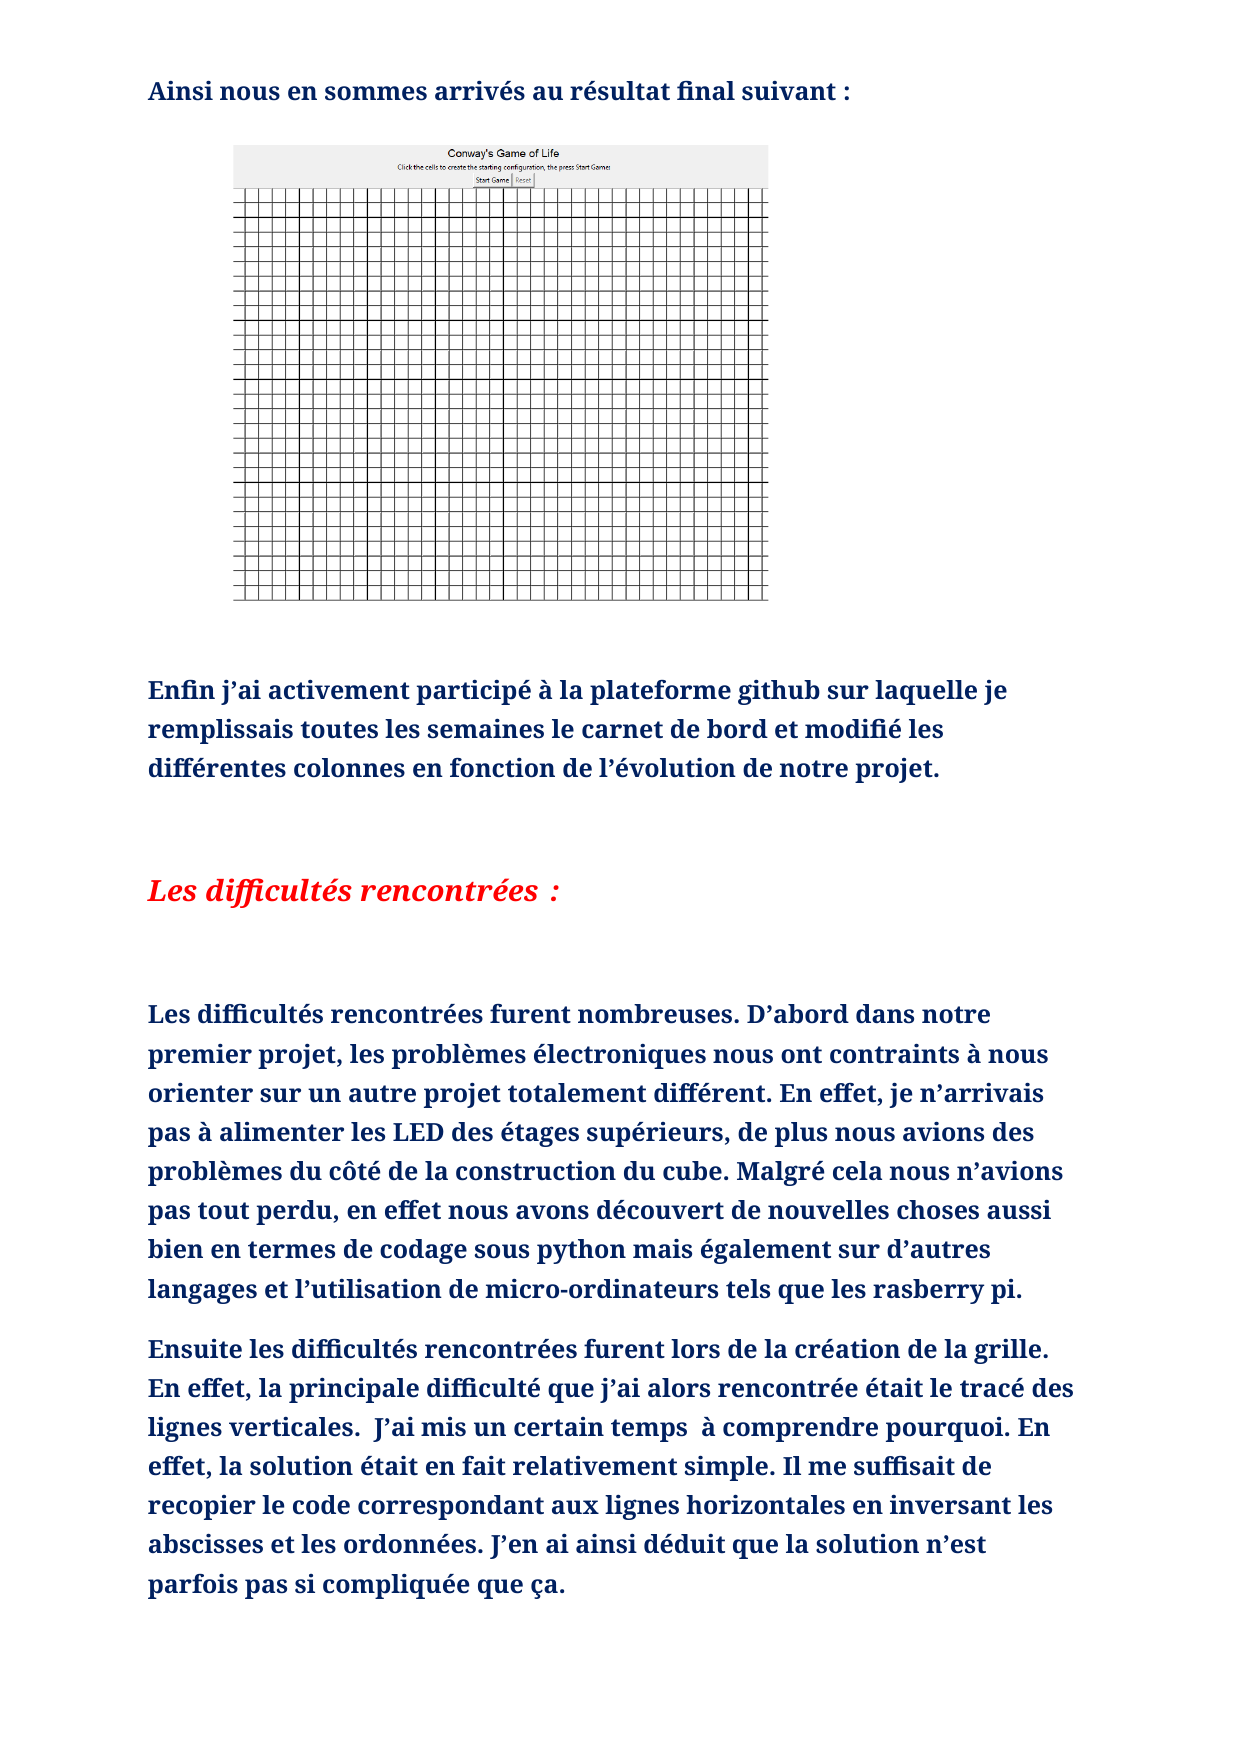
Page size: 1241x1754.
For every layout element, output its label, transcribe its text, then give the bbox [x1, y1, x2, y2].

text Les difficultés rencontrées furent nombreuses. D’abord dans notre premier projet, les problèmes électroniques nous ont contraints à nous orienter sur un autre projet totalement différent. En effet, je n’arrivais pas à alimenter les LED des étages supérieurs, de plus nous avions des problèmes du côté de la construction du cube. Malgré cela nous n’avions pas tout perdu, en effet nous avons découvert de nouvelles choses aussi bien en termes de codage sous python mais également sur d’autres langages et l’utilisation de micro-ordinateurs tels que les rasberry pi. [148, 997, 1078, 1305]
text Ainsi nous en sommes arrivés au résultat final suivant : [148, 74, 1093, 108]
text Enfin j’ai activement participé à la plateforme github sur laquelle je remplissais toutes les semaines le carnet de bord et modifié les différentes colonnes en fonction de l’évolution de notre projet. [148, 672, 1078, 785]
text Les difficultés rencontrées : [148, 871, 1078, 910]
text Ensuite les difficultés rencontrées furent lors de la création de la grille. En effet, la principale difficulté que j’ai alors rencontrée était le tracé des lignes verticales. J’ai mis un certain temps à comprendre pourquoi. En effet, la solution était en fait relativement simple. Il me suffisait de recopier le code correspondant aux lignes horizontales en inversant les abscisses et les ordonnées. J’en ai ainsi déduit que la solution n’est parfois pas si compliquée que ça. [148, 1331, 1078, 1600]
